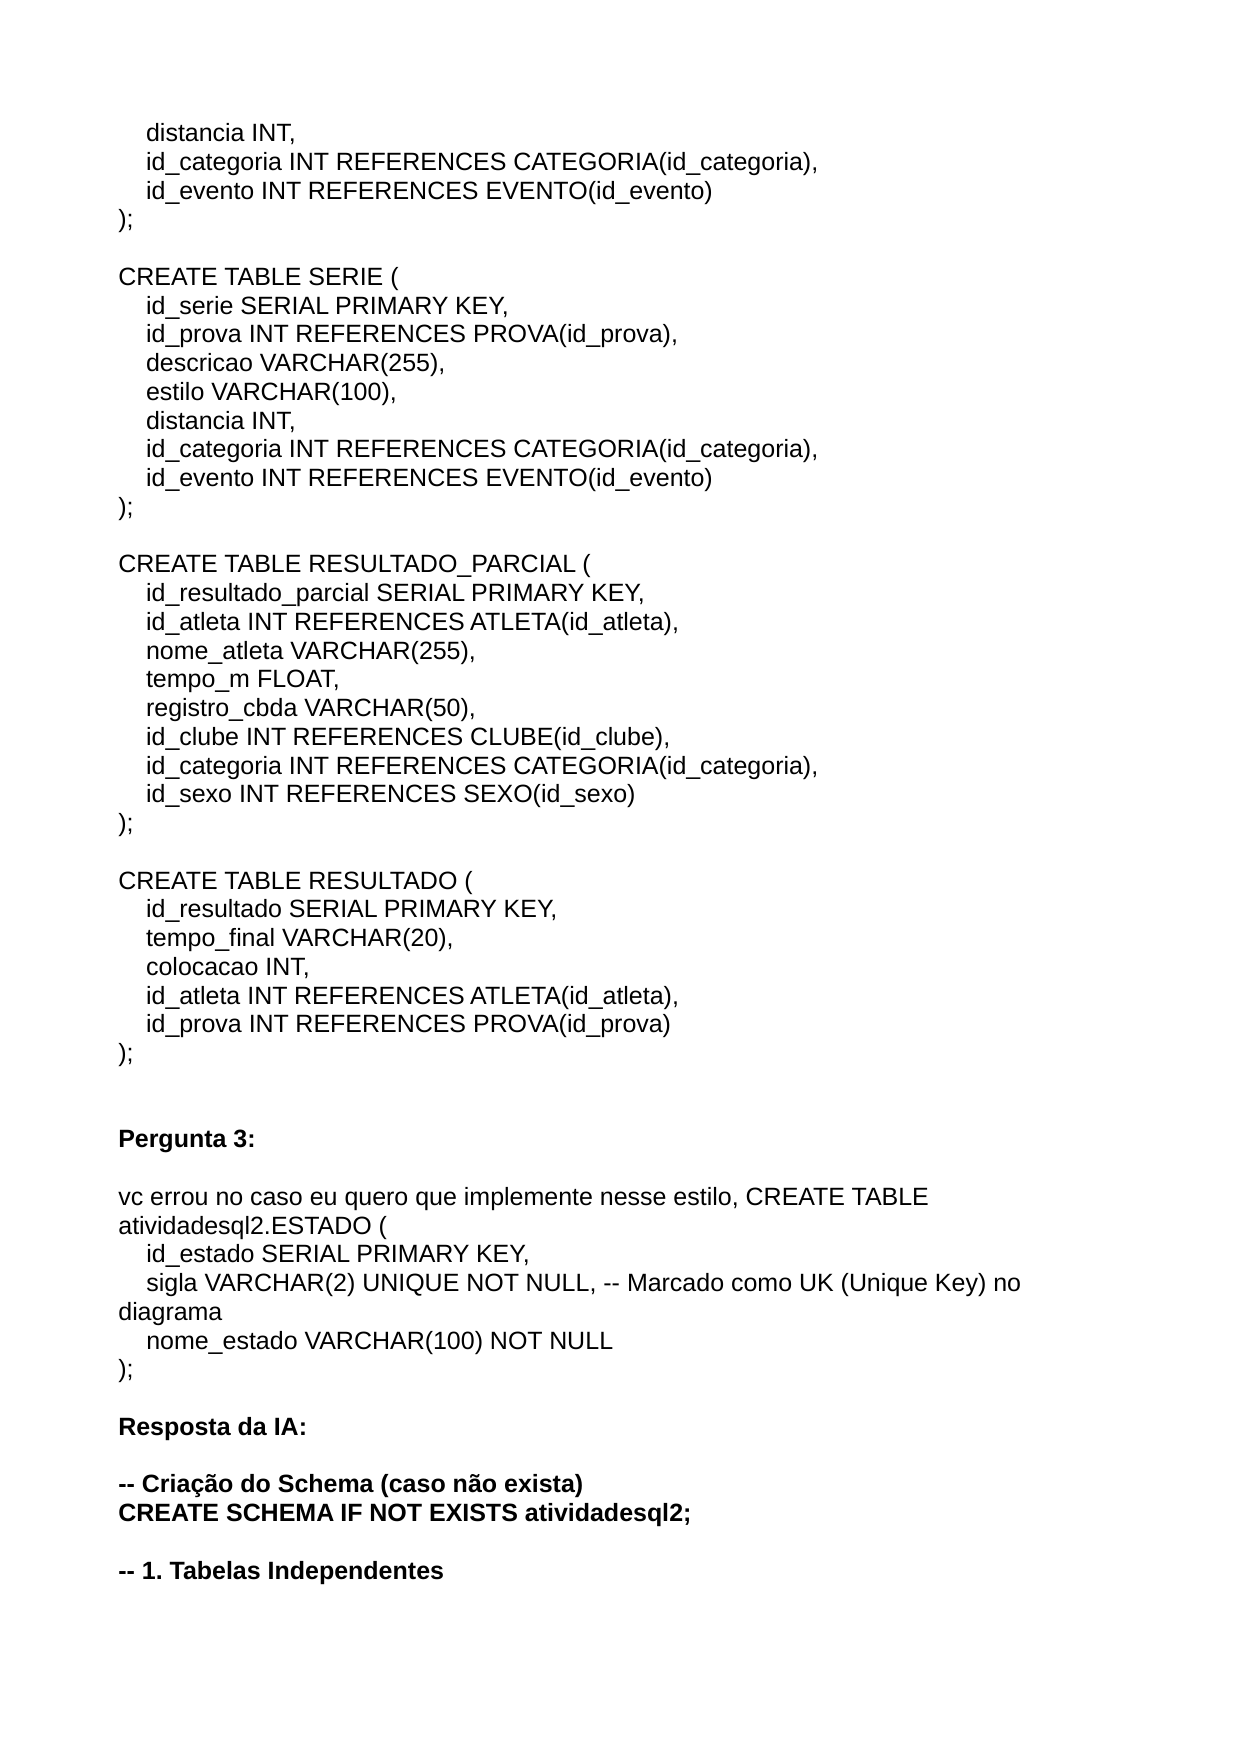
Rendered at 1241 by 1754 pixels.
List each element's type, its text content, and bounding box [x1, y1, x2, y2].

text CREATE TABLE RESULTADO ( [118, 866, 1122, 894]
text id_prova INT REFERENCES PROVA(id_prova) [118, 1009, 1122, 1038]
text sigla VARCHAR(2) UNIQUE NOT NULL, -- Marcado como UK (Unique Key) no diagrama [118, 1268, 1122, 1326]
text id_evento INT REFERENCES EVENTO(id_evento) [118, 463, 1122, 492]
text distancia INT, [118, 118, 1122, 147]
text id_atleta INT REFERENCES ATLETA(id_atleta), [118, 607, 1122, 636]
text tempo_m FLOAT, [118, 664, 1122, 693]
text ); [118, 808, 1122, 837]
text Resposta da IA: [118, 1412, 1122, 1441]
text id_estado SERIAL PRIMARY KEY, [118, 1239, 1122, 1268]
text id_prova INT REFERENCES PROVA(id_prova), [118, 319, 1122, 348]
text -- Criação do Schema (caso não exista) [118, 1469, 1122, 1498]
text registro_cbda VARCHAR(50), [118, 693, 1122, 722]
text nome_atleta VARCHAR(255), [118, 636, 1122, 664]
text ); [118, 492, 1122, 521]
text CREATE TABLE SERIE ( [118, 262, 1122, 291]
text CREATE SCHEMA IF NOT EXISTS atividadesql2; [118, 1498, 1122, 1527]
text id_categoria INT REFERENCES CATEGORIA(id_categoria), [118, 751, 1122, 779]
text id_resultado SERIAL PRIMARY KEY, [118, 894, 1122, 923]
text nome_estado VARCHAR(100) NOT NULL [118, 1326, 1122, 1354]
text descricao VARCHAR(255), [118, 348, 1122, 377]
text id_categoria INT REFERENCES CATEGORIA(id_categoria), [118, 147, 1122, 176]
text id_evento INT REFERENCES EVENTO(id_evento) [118, 176, 1122, 204]
text id_categoria INT REFERENCES CATEGORIA(id_categoria), [118, 434, 1122, 463]
text CREATE TABLE RESULTADO_PARCIAL ( [118, 549, 1122, 578]
text vc errou no caso eu quero que implemente nesse estilo, CREATE TABLE atividadesql2.ESTADO ( [118, 1182, 1122, 1239]
text -- 1. Tabelas Independentes [118, 1556, 1122, 1584]
text ); [118, 1354, 1122, 1383]
text ); [118, 1038, 1122, 1067]
text id_resultado_parcial SERIAL PRIMARY KEY, [118, 578, 1122, 607]
text ); [118, 204, 1122, 233]
text id_clube INT REFERENCES CLUBE(id_clube), [118, 722, 1122, 751]
text estilo VARCHAR(100), [118, 377, 1122, 406]
text distancia INT, [118, 406, 1122, 434]
text id_sexo INT REFERENCES SEXO(id_sexo) [118, 779, 1122, 808]
text id_atleta INT REFERENCES ATLETA(id_atleta), [118, 981, 1122, 1009]
text colocacao INT, [118, 952, 1122, 981]
text tempo_final VARCHAR(20), [118, 923, 1122, 952]
text Pergunta 3: [118, 1124, 1122, 1153]
text id_serie SERIAL PRIMARY KEY, [118, 291, 1122, 319]
